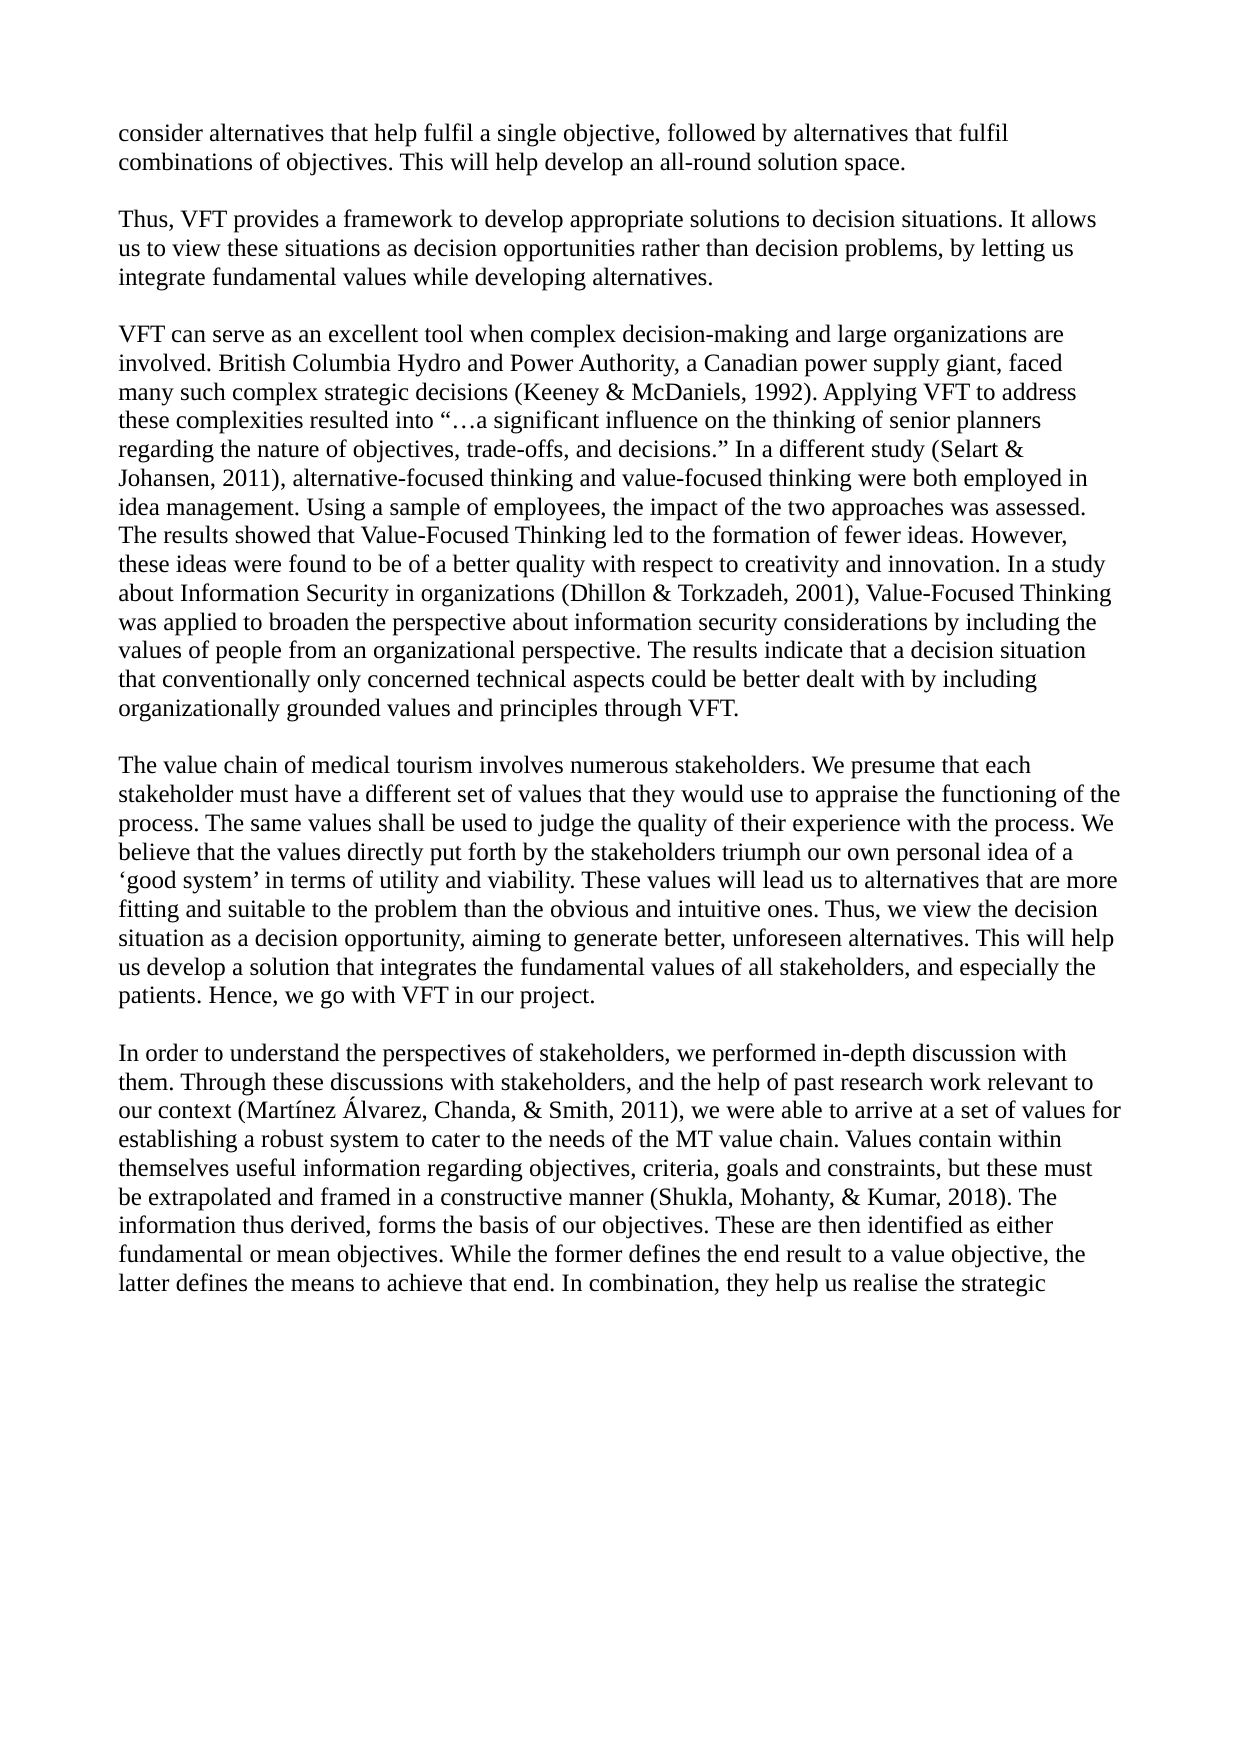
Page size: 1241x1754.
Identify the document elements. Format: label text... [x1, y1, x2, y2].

text VFT can serve as an excellent tool when complex decision-making and large organizations are involved. British Columbia Hydro and Power Authority, a Canadian power supply giant, faced many such complex strategic decisions (Keeney & McDaniels, 1992). Applying VFT to address these complexities resulted into “…a significant influence on the thinking of senior planners regarding the nature of objectives, trade-offs, and decisions.” In a different study (Selart & Johansen, 2011), alternative-focused thinking and value-focused thinking were both employed in idea management. Using a sample of employees, the impact of the two approaches was assessed. The results showed that Value-Focused Thinking led to the formation of fewer ideas. However, these ideas were found to be of a better quality with respect to creativity and innovation. In a study about Information Security in organizations (Dhillon & Torkzadeh, 2001), Value-Focused Thinking was applied to broaden the perspective about information security considerations by including the values of people from an organizational perspective. The results indicate that a decision situation that conventionally only concerned technical aspects could be better dealt with by including organizationally grounded values and principles through VFT. [118, 319, 1122, 722]
text consider alternatives that help fulfil a single objective, followed by alternatives that fulfil combinations of objectives. This will help develop an all-round solution space. [118, 118, 1122, 176]
text The value chain of medical tourism involves numerous stakeholders. We presume that each stakeholder must have a different set of values that they would use to appraise the functioning of the process. The same values shall be used to judge the quality of their experience with the process. We believe that the values directly put forth by the stakeholders triumph our own personal idea of a ‘good system’ in terms of utility and viability. These values will lead us to alternatives that are more fitting and suitable to the problem than the obvious and intuitive ones. Thus, we view the decision situation as a decision opportunity, aiming to generate better, unforeseen alternatives. This will help us develop a solution that integrates the fundamental values of all stakeholders, and especially the patients. Hence, we go with VFT in our project. [118, 751, 1122, 1009]
text Thus, VFT provides a framework to develop appropriate solutions to decision situations. It allows us to view these situations as decision opportunities rather than decision problems, by letting us integrate fundamental values while developing alternatives. [118, 204, 1122, 291]
text In order to understand the perspectives of stakeholders, we performed in-depth discussion with them. Through these discussions with stakeholders, and the help of past research work relevant to our context (Martínez Álvarez, Chanda, & Smith, 2011), we were able to arrive at a set of values for establishing a robust system to cater to the needs of the MT value chain. Values contain within themselves useful information regarding objectives, criteria, goals and constraints, but these must be extrapolated and framed in a constructive manner (Shukla, Mohanty, & Kumar, 2018). The information thus derived, forms the basis of our objectives. These are then identified as either fundamental or mean objectives. While the former defines the end result to a value objective, the latter defines the means to achieve that end. In combination, they help us realise the strategic [118, 1038, 1122, 1297]
